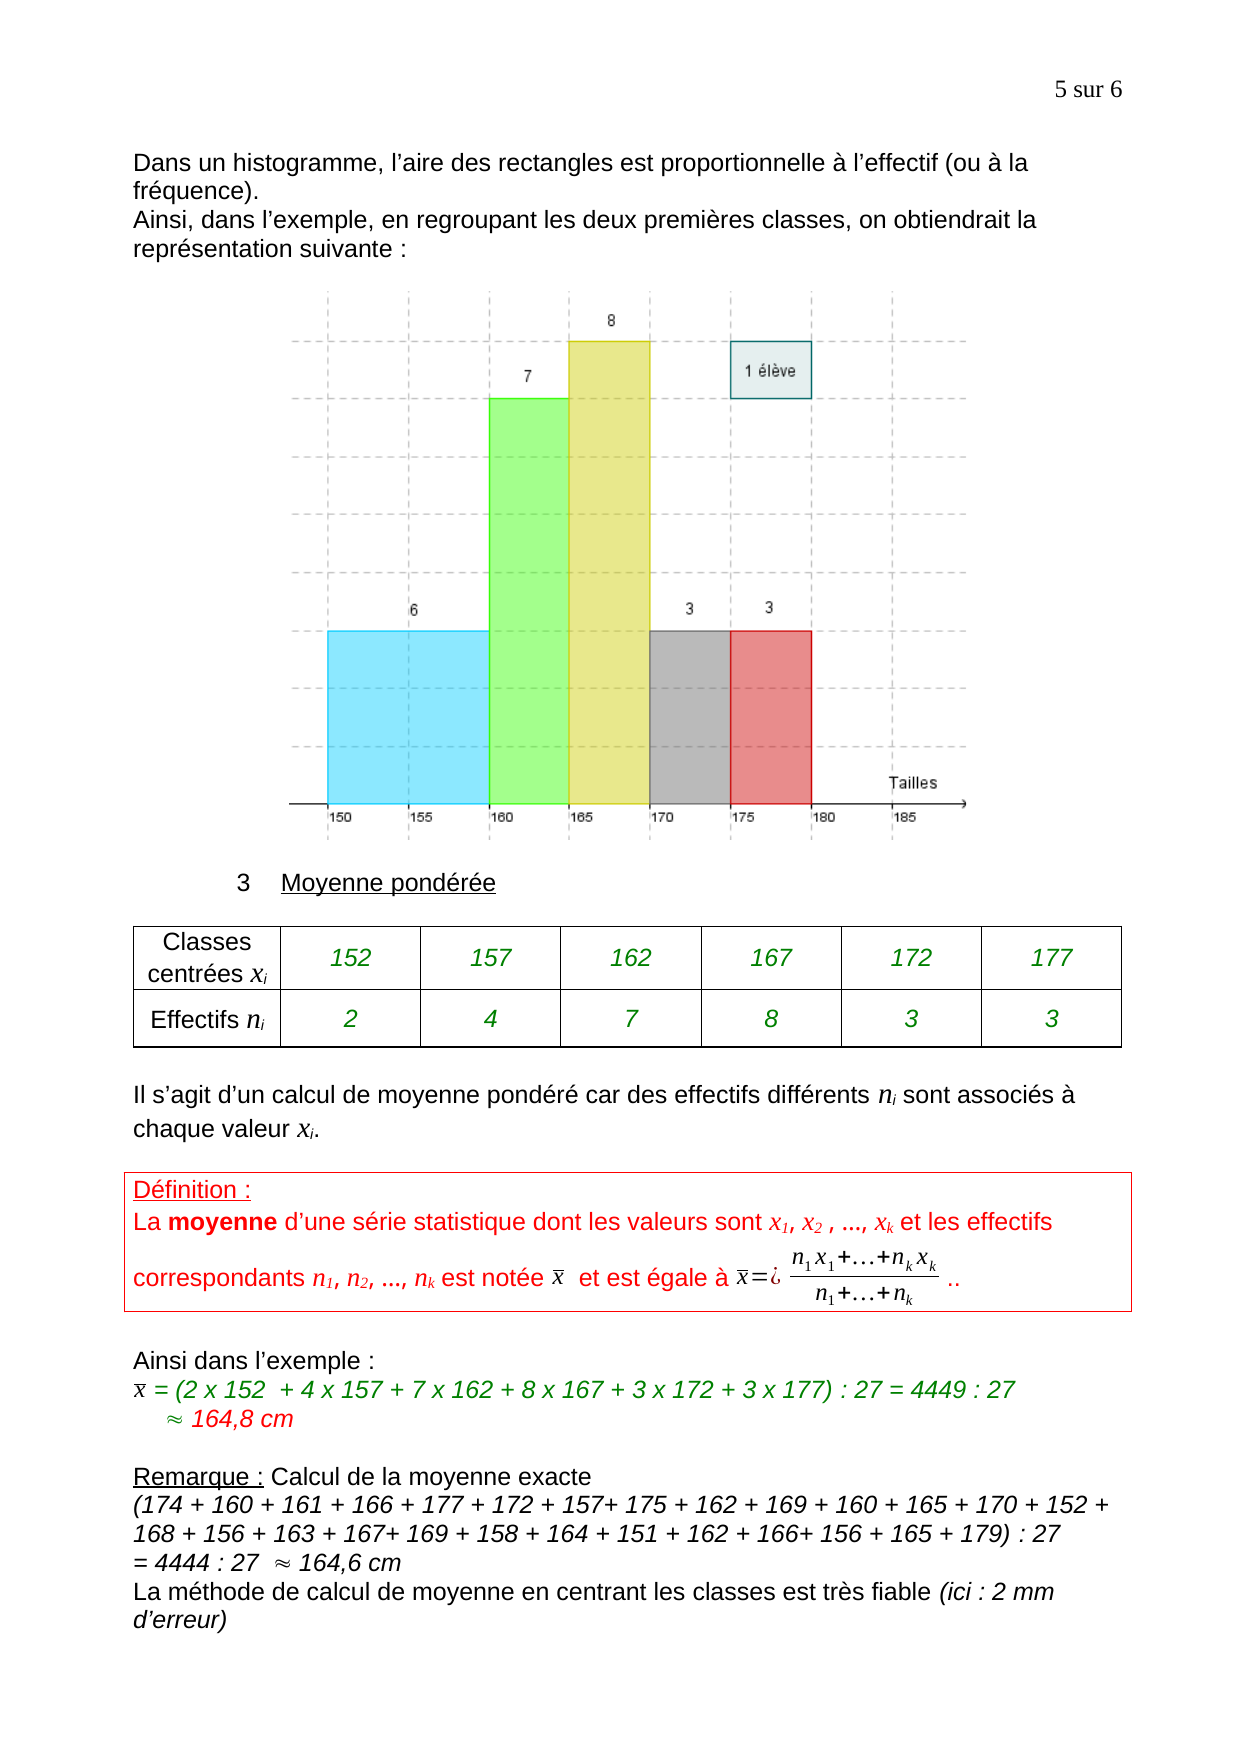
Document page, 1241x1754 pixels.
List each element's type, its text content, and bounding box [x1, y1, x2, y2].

table_header 172 [842, 927, 981, 989]
table_header 177 [982, 927, 1121, 989]
table_header 157 [421, 927, 560, 989]
text La moyenne d’une série statistique dont les valeurs sont x1, x2 , …, xk et les effectifs correspondants n1, n2, …, nk est notée et est égale à .. [125, 1201, 1131, 1311]
table_cell 3 [842, 990, 981, 1046]
table_cell 2 [281, 990, 420, 1046]
text = 4444 : 27  164,6 cm [133, 1548, 1122, 1577]
text La méthode de calcul de moyenne en centrant les classes est très fiable (ici : 2 mm d’erreur) [133, 1577, 1122, 1634]
text  164,8 cm [133, 1404, 1122, 1433]
text Ainsi dans l’exemple : [133, 1346, 1122, 1375]
table_cell Effectifs ni [134, 990, 280, 1046]
text (174 + 160 + 161 + 166 + 177 + 172 + 157+ 175 + 162 + 169 + 160 + 165 + 170 + 152 + 168 + 156 + 163 + 167+ 169 + 158 + 164 + 151 + 162 + 166+ 156 + 165 + 179) : 27 [133, 1490, 1122, 1548]
table_cell 4 [421, 990, 560, 1046]
picture [325, 291, 967, 840]
text Remarque : Calcul de la moyenne exacte [133, 1461, 1122, 1490]
table_header Classes centrées xi [134, 927, 280, 989]
text Définition : [125, 1173, 1131, 1201]
text = (2 x 152 + 4 x 157 + 7 x 162 + 8 x 167 + 3 x 172 + 3 x 177) : 27 = 4449 : 27 [133, 1375, 1122, 1404]
text Dans un histogramme, l’aire des rectangles est proportionnelle à l’effectif (ou à la fréquence). [133, 148, 1122, 205]
text Il s’agit d’un calcul de moyenne pondéré car des effectifs différents ni sont associés à chaque valeur xi. [133, 1076, 1122, 1143]
table_cell 7 [561, 990, 701, 1046]
table_cell 8 [702, 990, 841, 1046]
table_header 162 [561, 927, 701, 989]
list Moyenne pondérée [236, 868, 1122, 897]
table_header 167 [702, 927, 841, 989]
table_header 152 [281, 927, 420, 989]
text Ainsi, dans l’exemple, en regroupant les deux premières classes, on obtiendrait la représentation suivante : [133, 205, 1122, 263]
table_cell 3 [982, 990, 1121, 1046]
